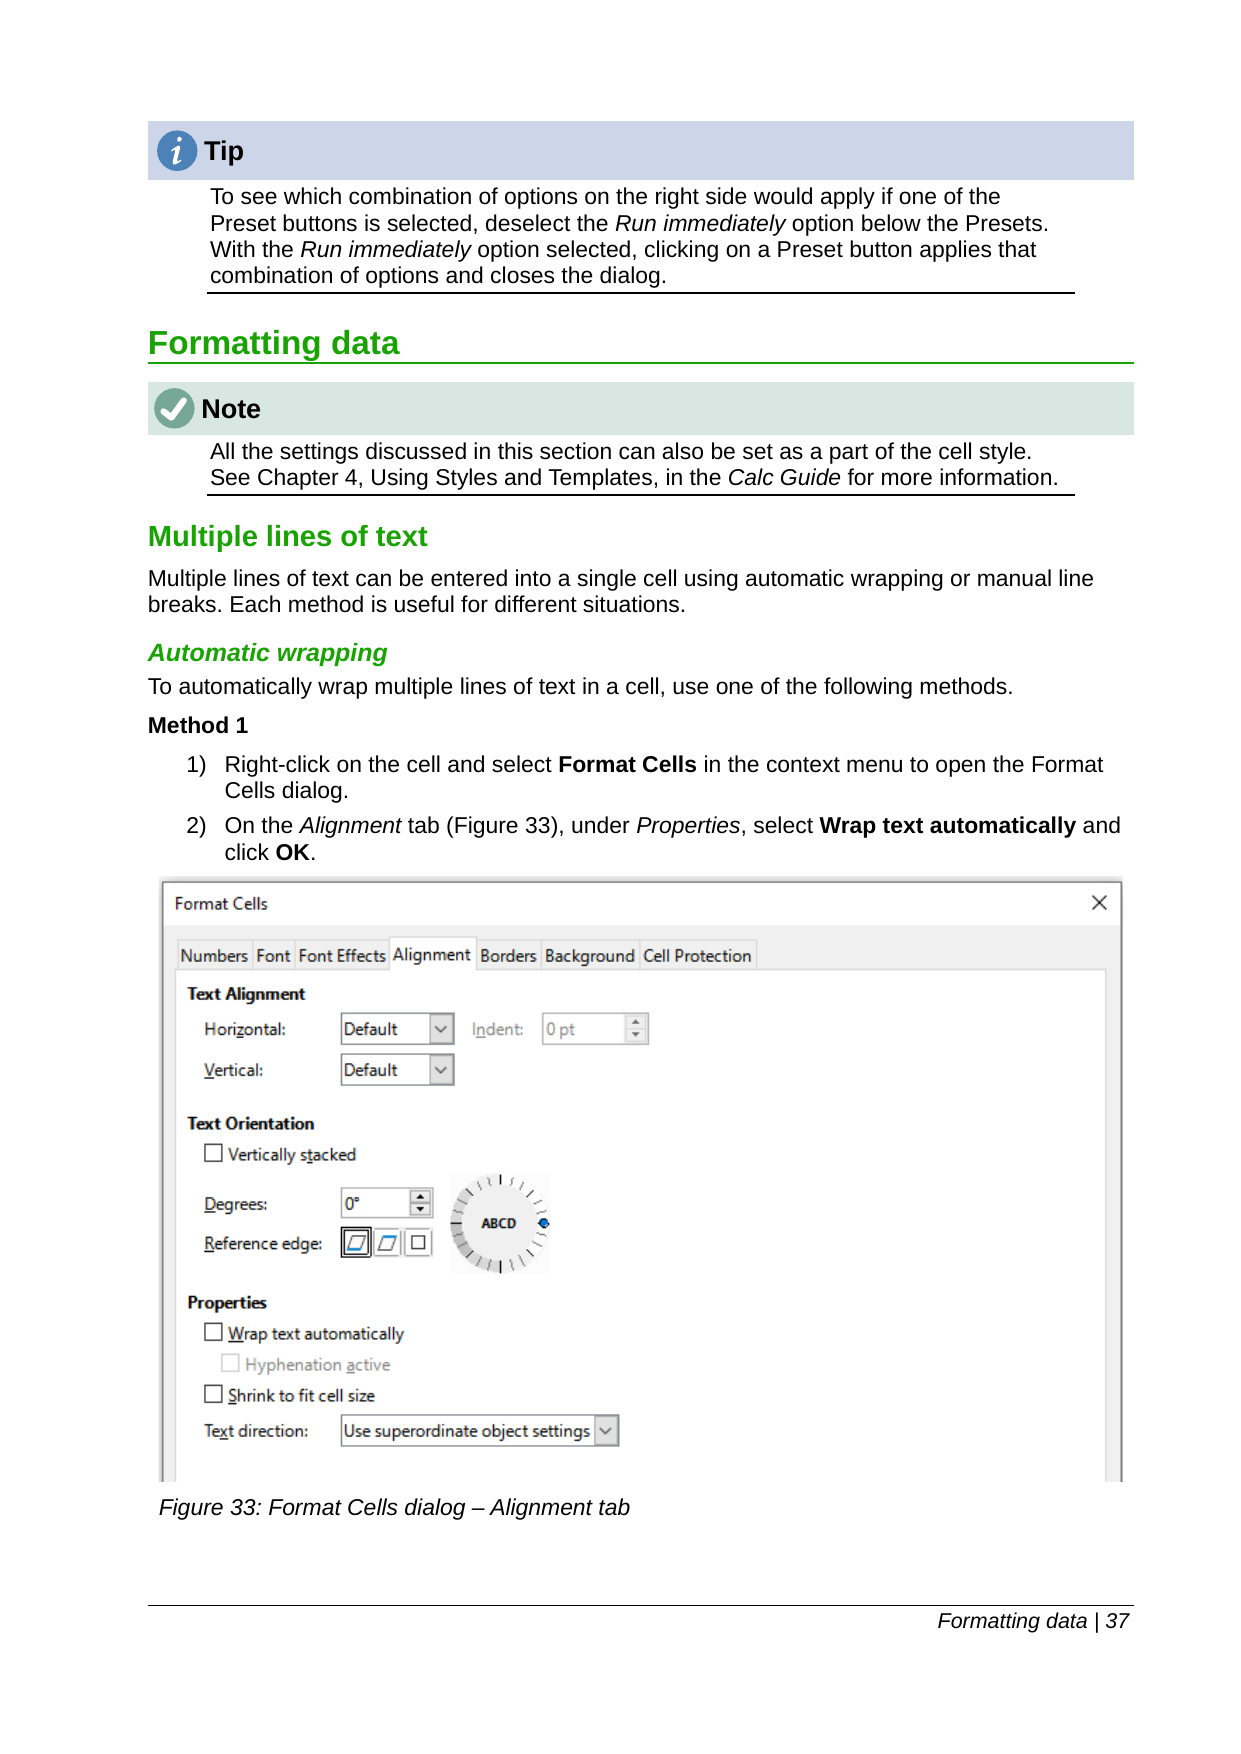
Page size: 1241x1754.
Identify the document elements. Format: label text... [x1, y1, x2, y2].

list Right-click on the cell and select Format Cells in the context menu to open the Format Cells dialog. [207, 751, 1134, 803]
text Multiple lines of text can be entered into a single cell using automatic wrapping or manual line breaks. Each method is useful for different situations. [148, 565, 1134, 617]
text All the settings discussed in this section can also be set as a part of the cell style. See Chapter 4, Using Styles and Templates, in the Calc Guide for more information. [207, 435, 1075, 494]
subtitle Formatting data [148, 323, 1134, 362]
text Figure 33: Format Cells dialog – Alignment tab [158, 1494, 1123, 1520]
subtitle Tip [148, 121, 1134, 180]
text Method 1 [148, 712, 1134, 738]
subtitle Automatic wrapping [148, 638, 1134, 667]
picture [158, 876, 1124, 1482]
list On the Alignment tab (Figure 33), under Properties, select Wrap text automatically and click OK. [207, 812, 1134, 865]
text To automatically wrap multiple lines of text in a cell, use one of the following methods. [148, 673, 1134, 699]
subtitle Note [148, 382, 1134, 435]
text To see which combination of options on the right side would apply if one of the Preset buttons is selected, deselect the Run immediately option below the Presets. With the Run immediately option selected, clicking on a Preset button applies that combination of options and closes the dialog. [207, 180, 1075, 292]
subtitle Multiple lines of text [148, 519, 1134, 553]
